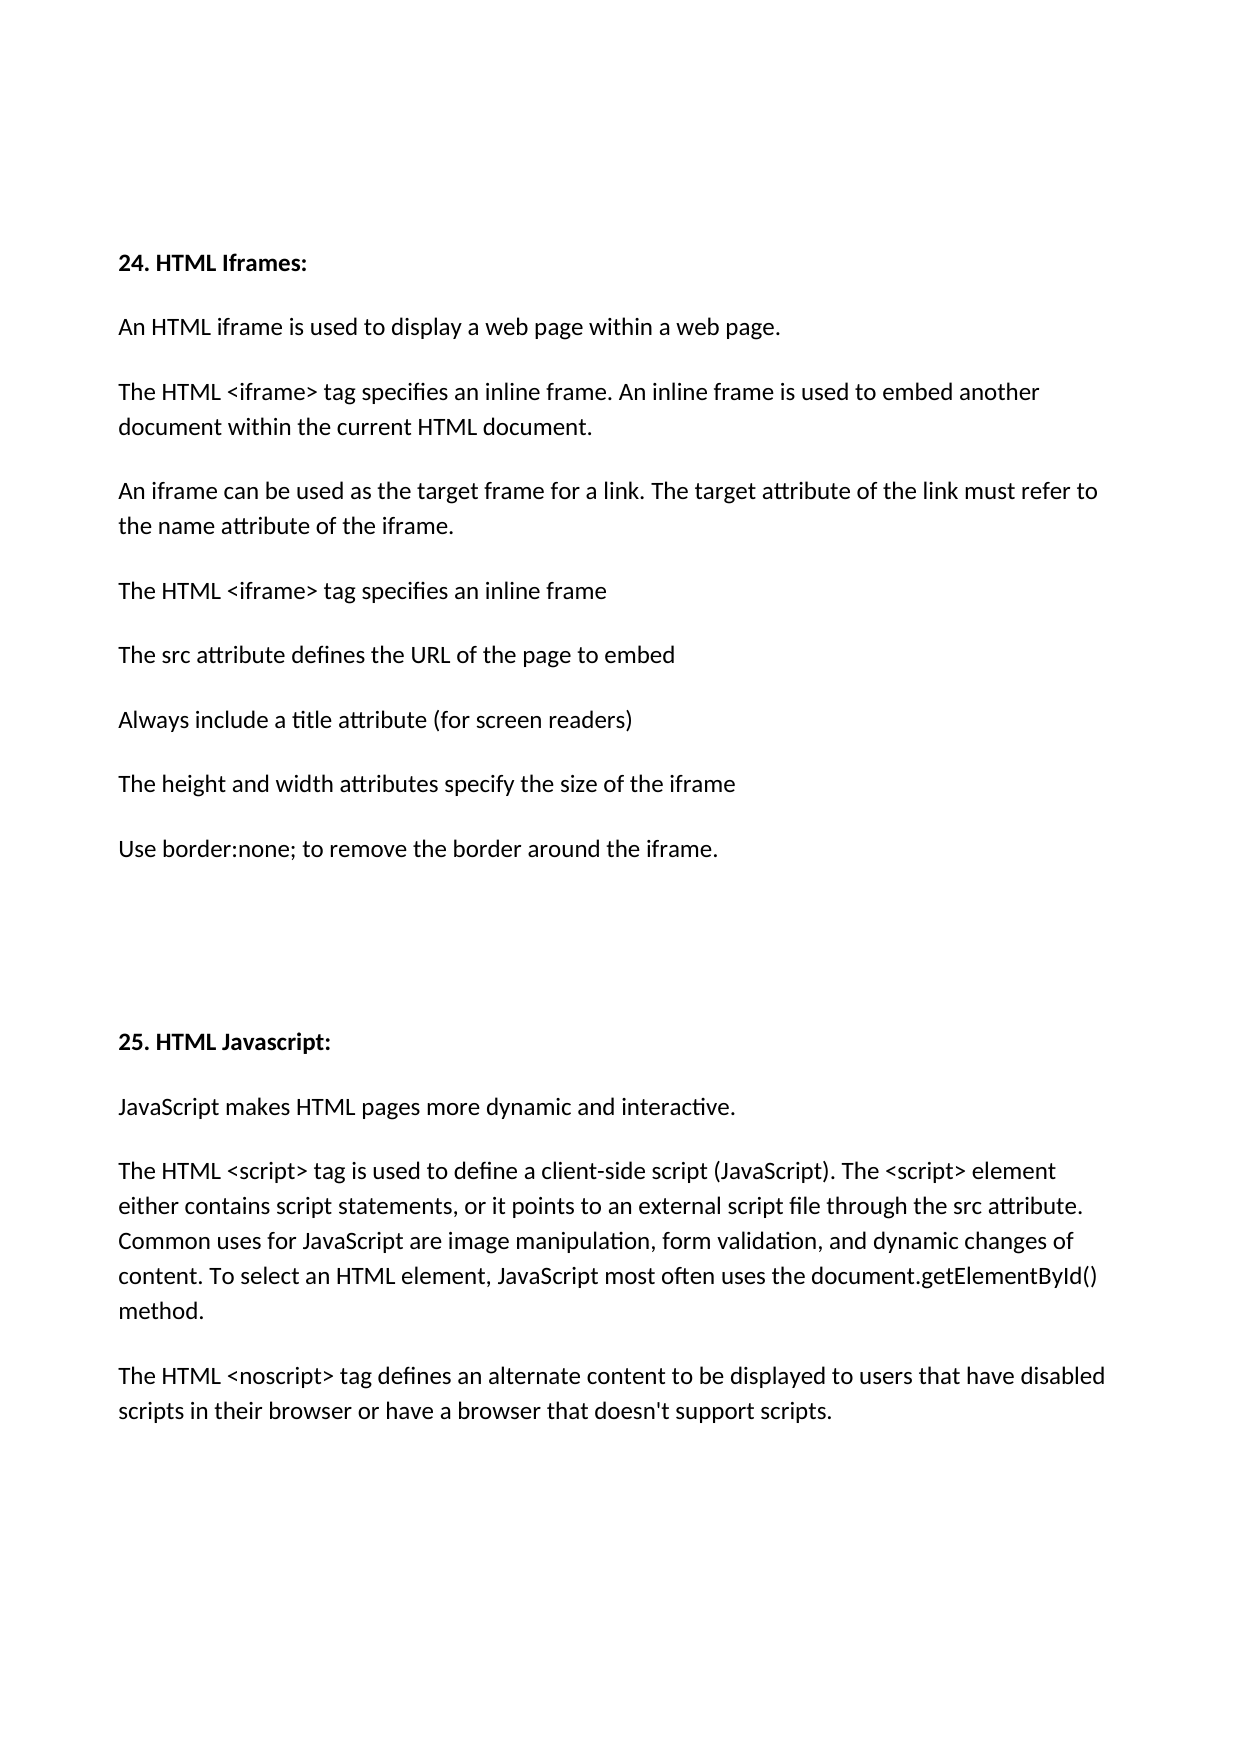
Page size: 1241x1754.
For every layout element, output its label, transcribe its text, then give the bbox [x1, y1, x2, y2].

text Always include a title attribute (for screen readers) [118, 704, 1122, 734]
text The HTML <noscript> tag defines an alternate content to be displayed to users that have disabled scripts in their browser or have a browser that doesn't support scripts. [118, 1360, 1122, 1425]
text The HTML <script> tag is used to define a client-side script (JavaScript). The <script> element either contains script statements, or it points to an external script file through the src attribute. Common uses for JavaScript are image manipulation, form validation, and dynamic changes of content. To select an HTML element, JavaScript most often uses the document.getElementById() method. [118, 1155, 1122, 1326]
text An HTML iframe is used to display a web page within a web page. [118, 312, 1122, 342]
text The height and width attributes specify the size of the iframe [118, 768, 1122, 799]
text The HTML <iframe> tag specifies an inline frame [118, 575, 1122, 606]
text 25. HTML Javascript: [118, 1026, 1122, 1057]
text Use border:none; to remove the border around the iframe. [118, 833, 1122, 863]
text JavaScript makes HTML pages more dynamic and interactive. [118, 1091, 1122, 1121]
text 24. HTML Iframes: [118, 247, 1122, 278]
text The HTML <iframe> tag specifies an inline frame. An inline frame is used to embed another document within the current HTML document. [118, 376, 1122, 442]
text The src attribute defines the URL of the page to embed [118, 639, 1122, 670]
text An iframe can be used as the target frame for a link. The target attribute of the link must refer to the name attribute of the iframe. [118, 476, 1122, 541]
